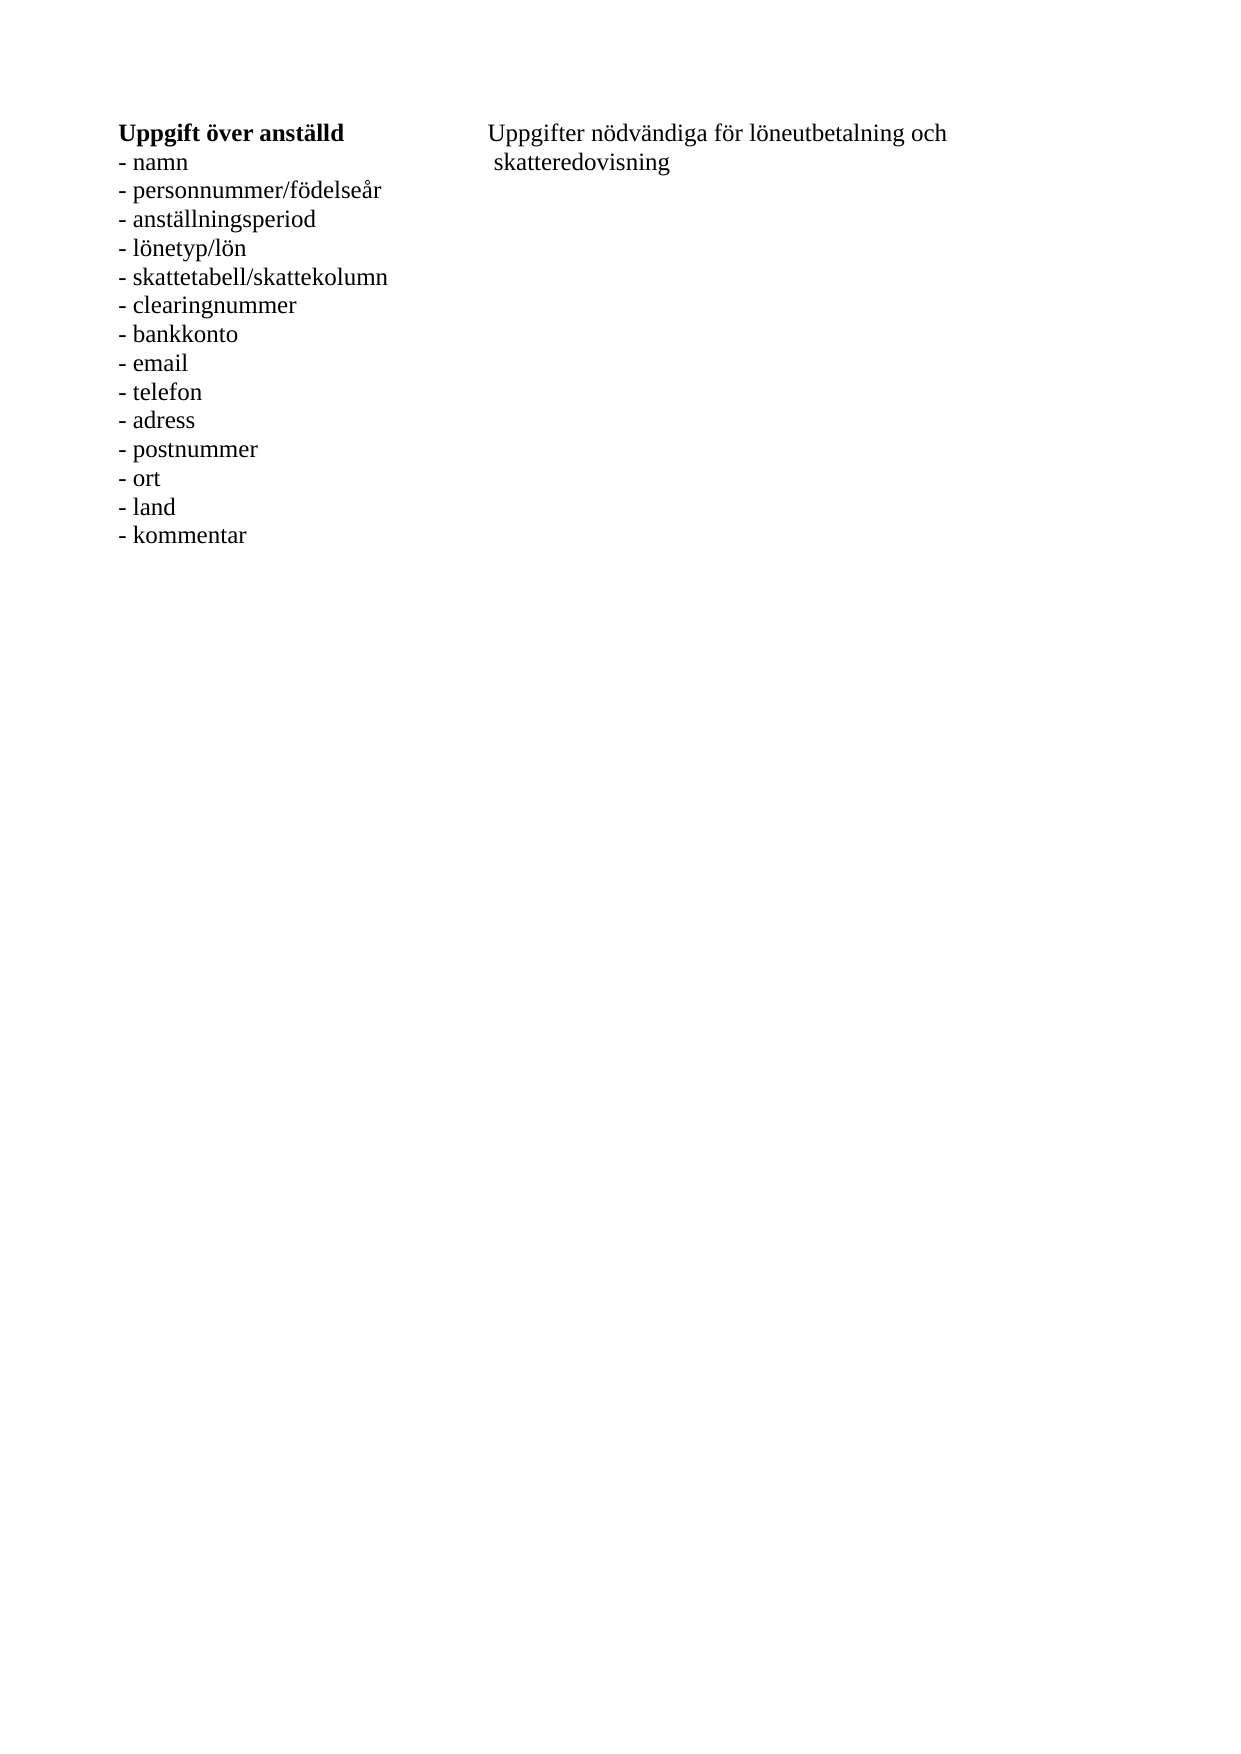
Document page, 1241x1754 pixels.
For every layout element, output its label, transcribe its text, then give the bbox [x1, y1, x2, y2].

text - adress [118, 406, 1122, 434]
text - clearingnummer [118, 291, 1122, 319]
text - postnummer [118, 434, 1122, 463]
text - ort [118, 463, 1122, 492]
text - skattetabell/skattekolumn [118, 262, 1122, 291]
text - kommentar [118, 521, 1122, 549]
text - telefon [118, 377, 1122, 406]
text - bankkonto [118, 319, 1122, 348]
text Uppgift över anställd Uppgifter nödvändiga för löneutbetalning och [118, 118, 1122, 147]
text - namn skatteredovisning [118, 147, 1122, 176]
text - email [118, 348, 1122, 377]
text - lönetyp/lön [118, 233, 1122, 262]
text - land [118, 492, 1122, 521]
text - anställningsperiod [118, 204, 1122, 233]
text - personnummer/födelseår [118, 176, 1122, 204]
